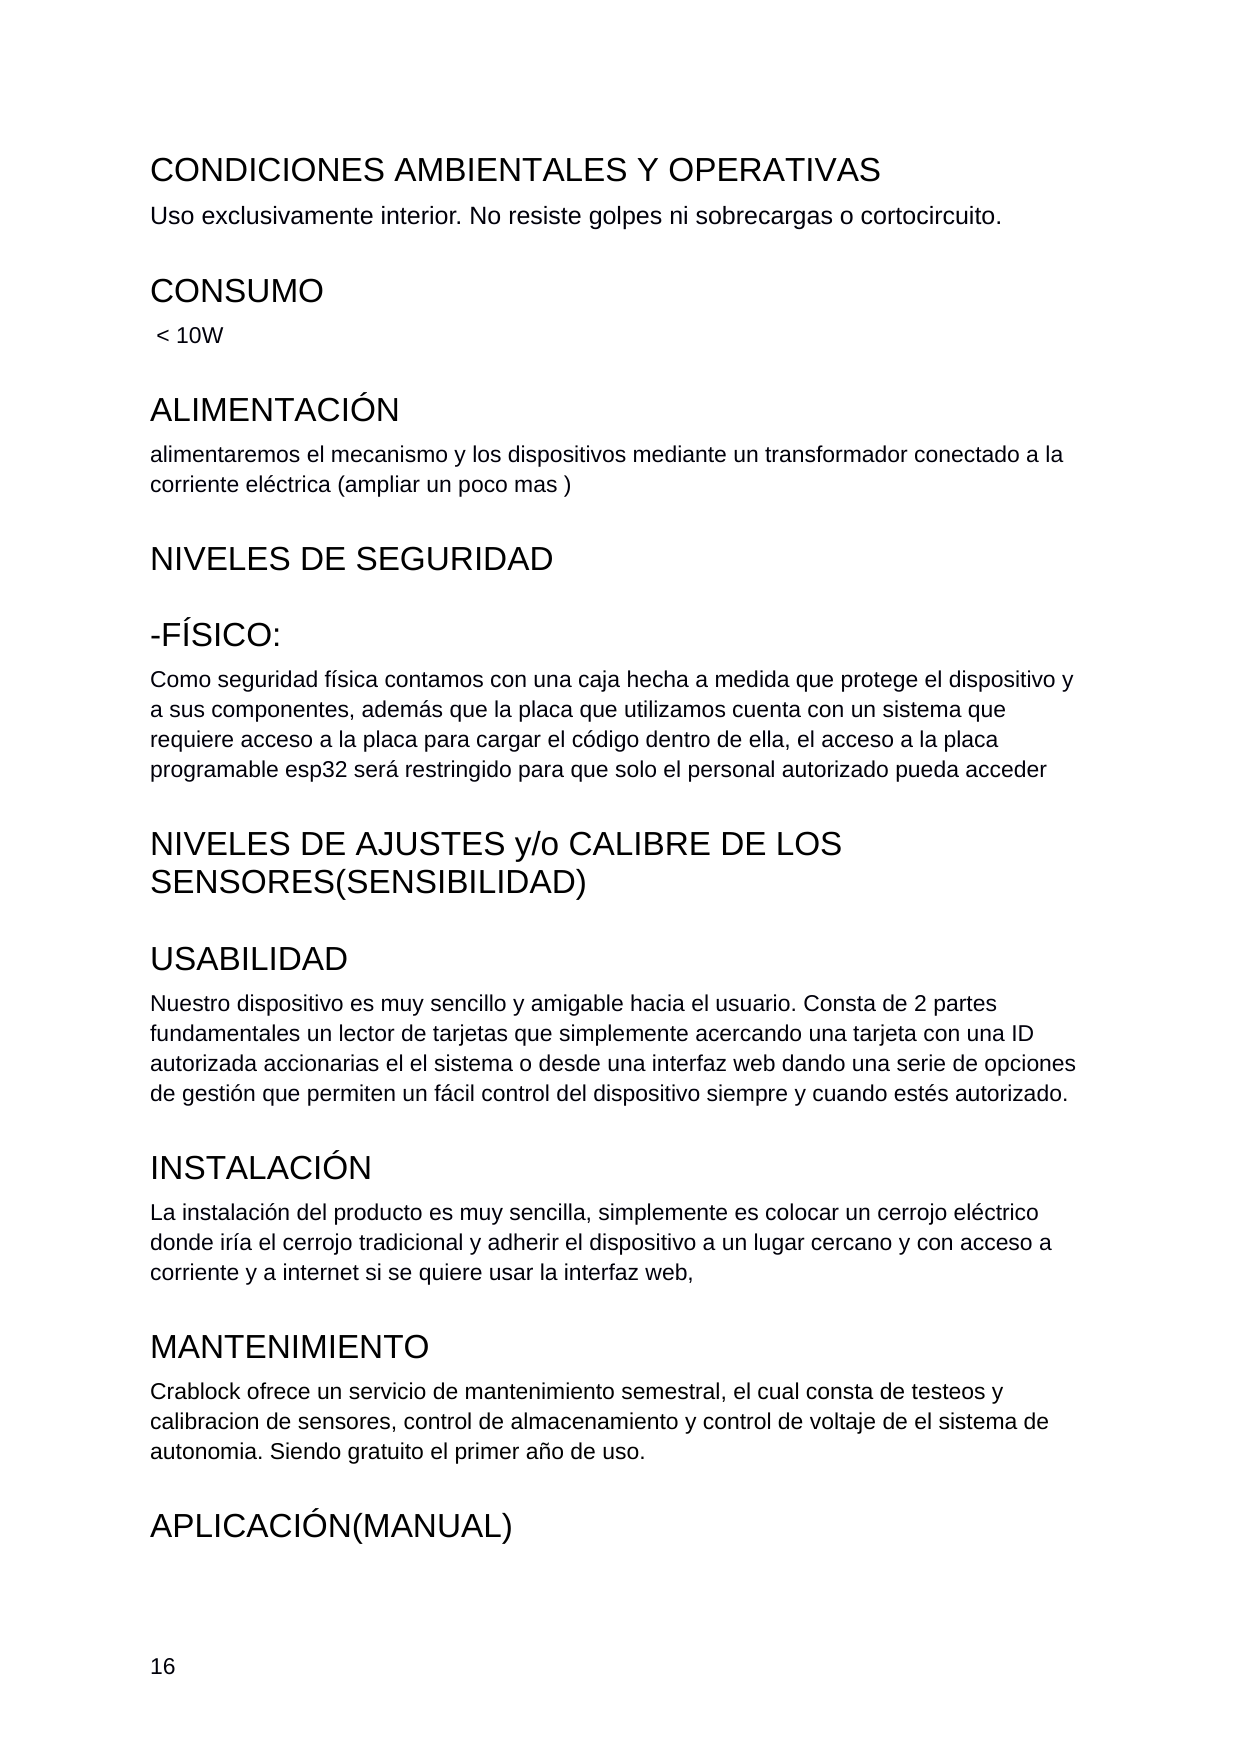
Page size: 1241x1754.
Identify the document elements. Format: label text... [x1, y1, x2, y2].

subtitle USABILIDAD [150, 938, 1090, 977]
subtitle APLICACIÓN(MANUAL) [150, 1506, 1090, 1544]
text Uso exclusivamente interior. No resiste golpes ni sobrecargas o cortocircuito. [150, 201, 1090, 230]
subtitle ALIMENTACIÓN [150, 390, 1090, 428]
subtitle NIVELES DE SEGURIDAD [150, 539, 1090, 577]
subtitle NIVELES DE AJUSTES y/o CALIBRE DE LOS SENSORES(SENSIBILIDAD) [150, 824, 1090, 901]
subtitle -FÍSICO: [150, 615, 1090, 653]
subtitle CONDICIONES AMBIENTALES Y OPERATIVAS [150, 150, 1090, 188]
text La instalación del producto es muy sencilla, simplemente es colocar un cerrojo eléctrico donde iría el cerrojo tradicional y adherir el dispositivo a un lugar cercano y con acceso a corriente y a internet si se quiere usar la interfaz web, [150, 1199, 1090, 1286]
subtitle CONSUMO [150, 271, 1090, 310]
text Crablock ofrece un servicio de mantenimiento semestral, el cual consta de testeos y calibracion de sensores, control de almacenamiento y control de voltaje de el sistema de autonomia. Siendo gratuito el primer año de uso. [150, 1378, 1090, 1464]
subtitle INSTALACIÓN [150, 1148, 1090, 1186]
text alimentaremos el mecanismo y los dispositivos mediante un transformador conectado a la corriente eléctrica (ampliar un poco mas ) [150, 441, 1090, 498]
text < 10W [150, 322, 1090, 349]
subtitle MANTENIMIENTO [150, 1327, 1090, 1365]
text Como seguridad física contamos con una caja hecha a medida que protege el dispositivo y a sus componentes, además que la placa que utilizamos cuenta con un sistema que requiere acceso a la placa para cargar el código dentro de ella, el acceso a la placa programable esp32 será restringido para que solo el personal autorizado pueda acceder [150, 666, 1090, 783]
text Nuestro dispositivo es muy sencillo y amigable hacia el usuario. Consta de 2 partes fundamentales un lector de tarjetas que simplemente acercando una tarjeta con una ID autorizada accionarias el el sistema o desde una interfaz web dando una serie de opciones de gestión que permiten un fácil control del dispositivo siempre y cuando estés autorizado. [150, 989, 1090, 1106]
